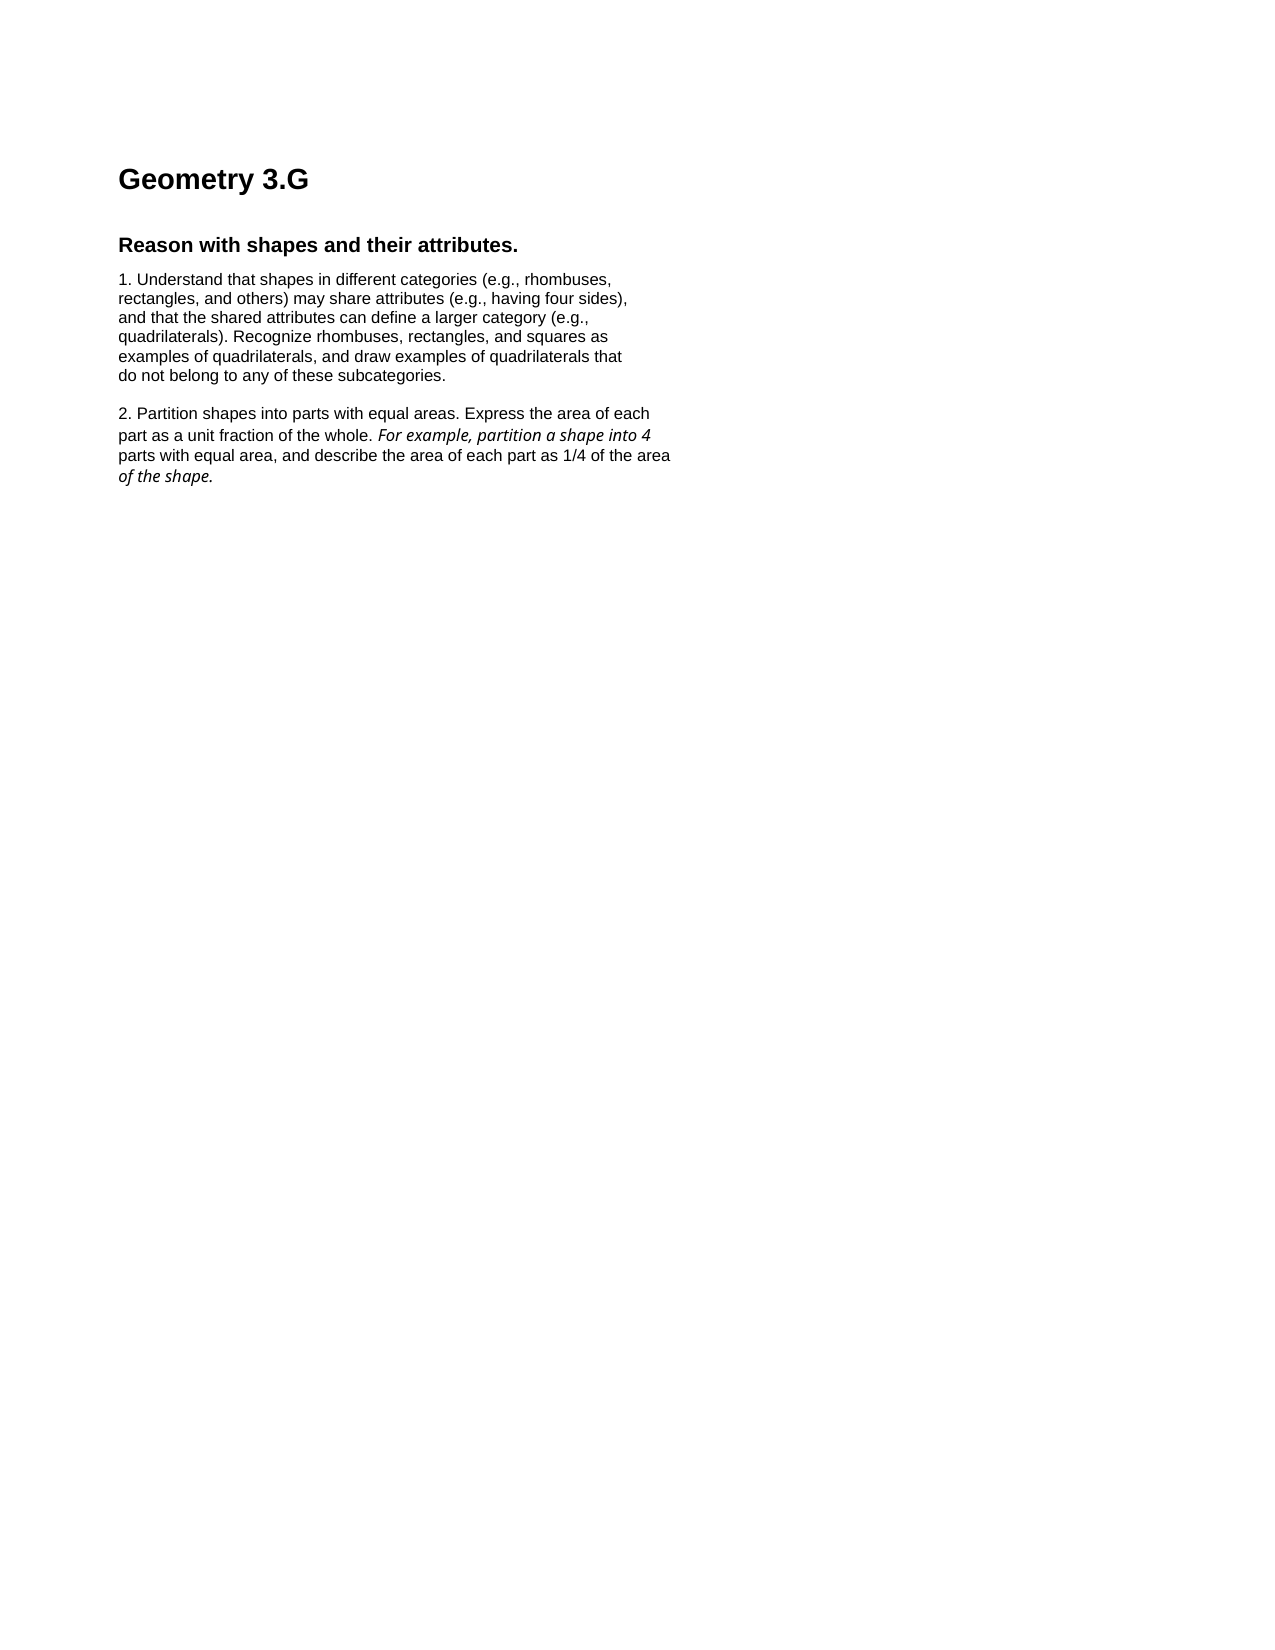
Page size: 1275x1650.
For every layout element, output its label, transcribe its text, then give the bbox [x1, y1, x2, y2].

text 1. Understand that shapes in different categories (e.g., rhombuses, [118, 270, 1157, 289]
text and that the shared attributes can define a larger category (e.g., [118, 308, 1157, 327]
text do not belong to any of these subcategories. [118, 366, 1157, 385]
text 2. Partition shapes into parts with equal areas. Express the area of each [118, 404, 1157, 423]
subtitle Geometry 3.G [118, 162, 1157, 196]
text part as a unit fraction of the whole. For example, partition a shape into 4 [118, 423, 1157, 446]
text parts with equal area, and describe the area of each part as 1/4 of the area [118, 446, 1157, 465]
text rectangles, and others) may share attributes (e.g., having four sides), [118, 289, 1157, 308]
text examples of quadrilaterals, and draw examples of quadrilaterals that [118, 346, 1157, 366]
text of the shape. [118, 465, 1157, 488]
text quadrilaterals). Recognize rhombuses, rectangles, and squares as [118, 327, 1157, 346]
subtitle Reason with shapes and their attributes. [118, 233, 1157, 257]
